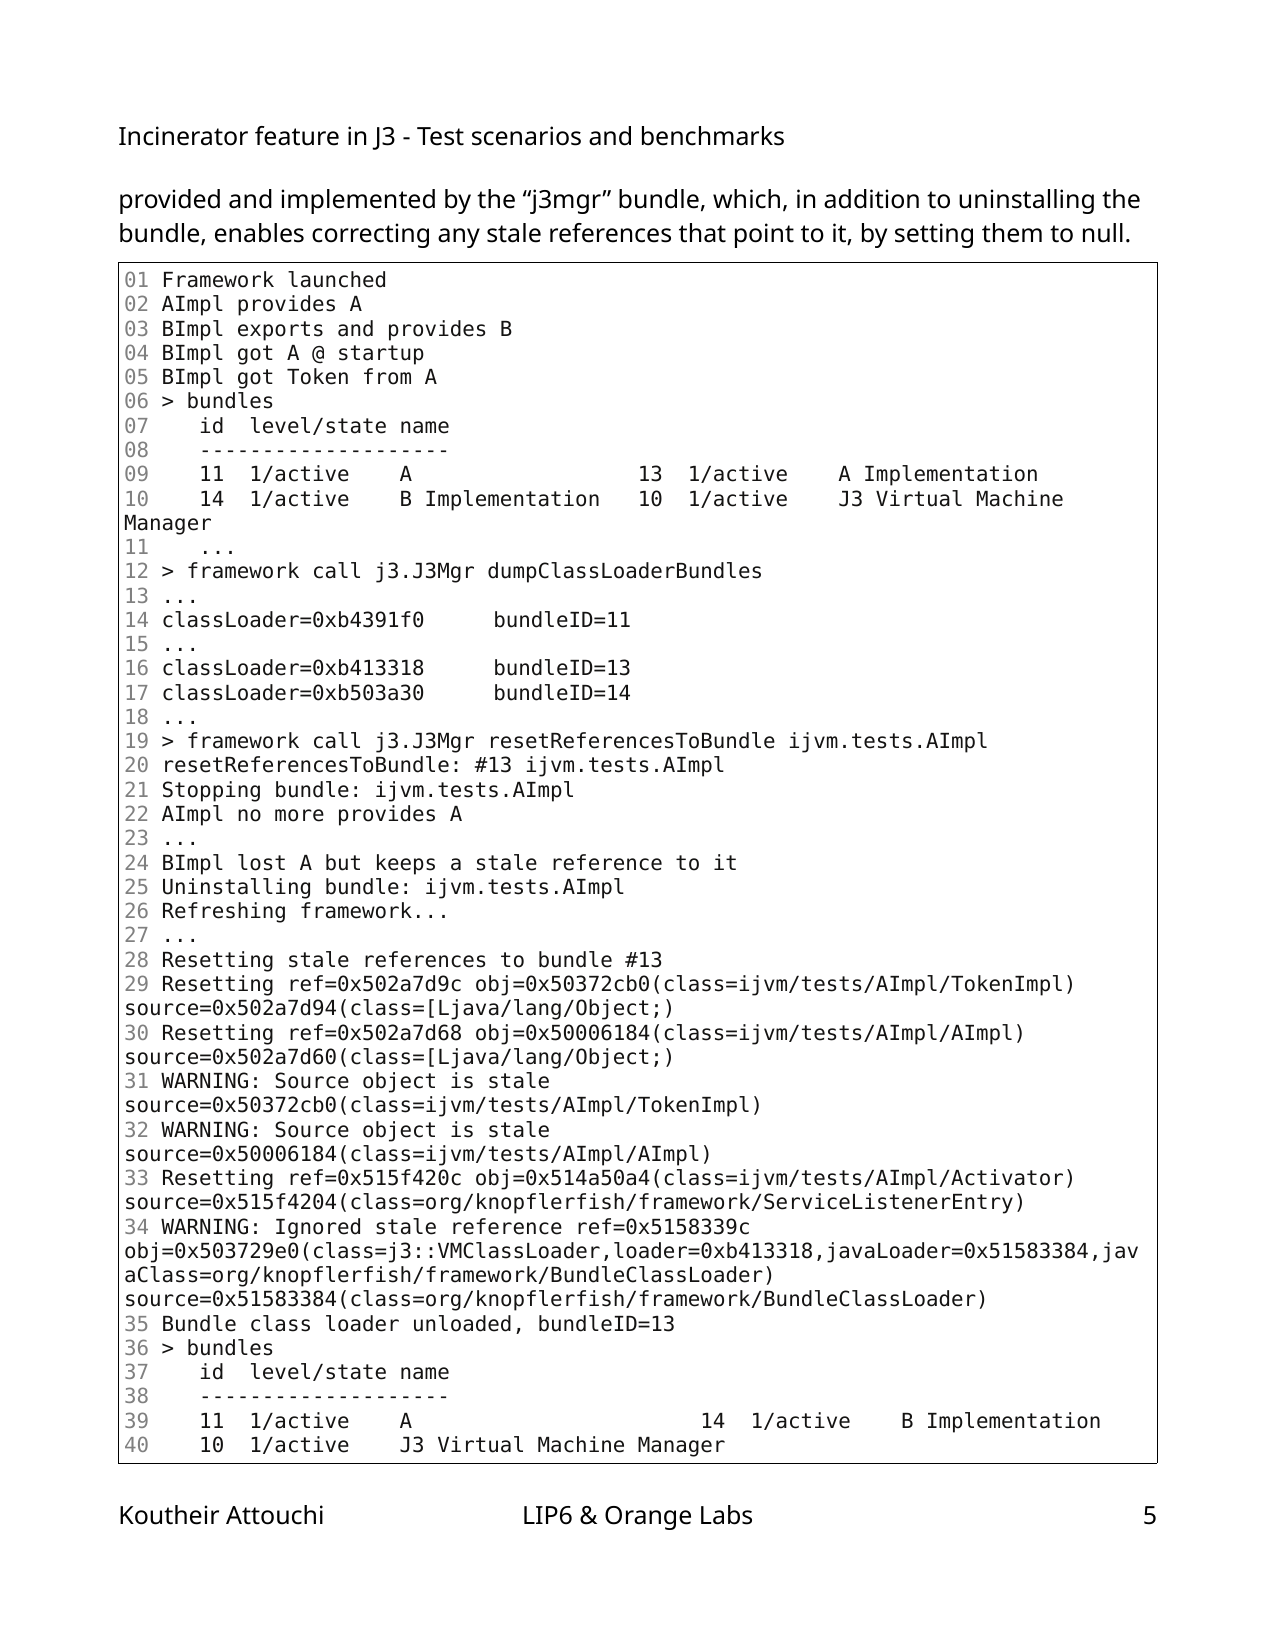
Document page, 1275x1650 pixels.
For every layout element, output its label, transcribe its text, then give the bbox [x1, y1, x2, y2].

table_header 01 Framework launched 02 AImpl provides A 03 BImpl exports and provides B 04 BImpl got A @ startup 05 BImpl got Token from A 06 > bundles 07 id level/state name 08 -------------------- 09 11 1/active A 13 1/active A Implementation 10 14 1/active B Implementation 10 1/active J3 Virtual Machine Manager 11 ... 12 > framework call j3.J3Mgr dumpClassLoaderBundles 13 ... 14 classLoader=0xb4391f0 bundleID=11 15 ... 16 classLoader=0xb413318 bundleID=13 17 classLoader=0xb503a30 bundleID=14 18 ... 19 > framework call j3.J3Mgr resetReferencesToBundle ijvm.tests.AImpl 20 resetReferencesToBundle: #13 ijvm.tests.AImpl 21 Stopping bundle: ijvm.tests.AImpl 22 AImpl no more provides A 23 ... 24 BImpl lost A but keeps a stale reference to it 25 Uninstalling bundle: ijvm.tests.AImpl 26 Refreshing framework... 27 ... 28 Resetting stale references to bundle #13 29 Resetting ref=0x502a7d9c obj=0x50372cb0(class=ijvm/tests/AImpl/TokenImpl) source=0x502a7d94(class=[Ljava/lang/Object;) 30 Resetting ref=0x502a7d68 obj=0x50006184(class=ijvm/tests/AImpl/AImpl) source=0x502a7d60(class=[Ljava/lang/Object;) 31 WARNING: Source object is stale source=0x50372cb0(class=ijvm/tests/AImpl/TokenImpl) 32 WARNING: Source object is stale source=0x50006184(class=ijvm/tests/AImpl/AImpl) 33 Resetting ref=0x515f420c obj=0x514a50a4(class=ijvm/tests/AImpl/Activator) source=0x515f4204(class=org/knopflerfish/framework/ServiceListenerEntry) 34 WARNING: Ignored stale reference ref=0x5158339c obj=0x503729e0(class=j3::VMClassLoader,loader=0xb413318,javaLoader=0x51583384,javaClass=org/knopflerfish/framework/BundleClassLoader) source=0x51583384(class=org/knopflerfish/framework/BundleClassLoader) 35 Bundle class loader unloaded, bundleID=13 36 > bundles 37 id level/state name 38 -------------------- 39 11 1/active A 14 1/active B Implementation 40 10 1/active J3 Virtual Machine Manager [119, 263, 1157, 1463]
text provided and implemented by the “j3mgr” bundle, which, in addition to uninstalling the bundle, enables correcting any stale references that point to it, by setting them to null. [118, 182, 1157, 250]
